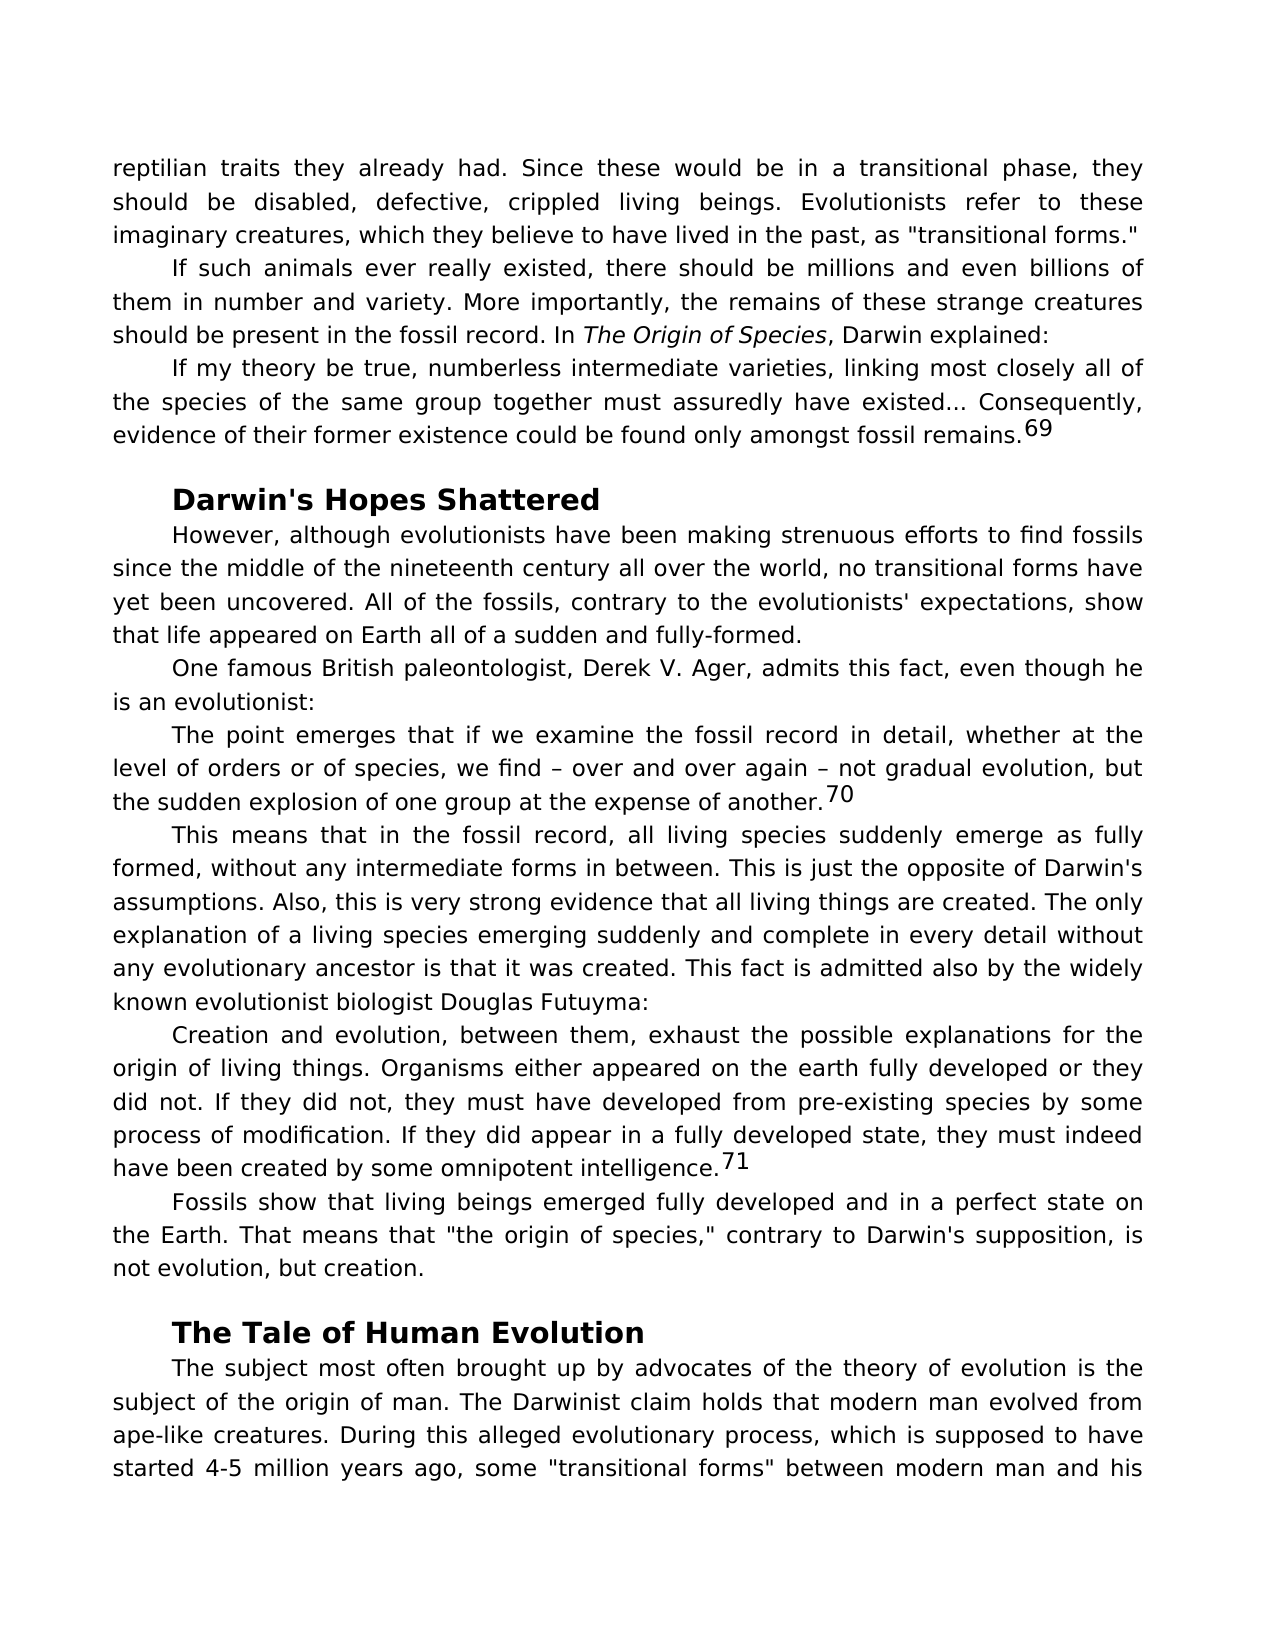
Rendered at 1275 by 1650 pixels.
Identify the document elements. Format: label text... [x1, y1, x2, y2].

text The Tale of Human Evolution [112, 1317, 1145, 1350]
text Darwin's Hopes Shattered [112, 483, 1145, 517]
text Fossils show that living beings emerged fully developed and in a perfect state on the Earth. That means that "the origin of species," contrary to Darwin's supposition, is not evolution, but creation. [112, 1183, 1145, 1283]
text reptilian traits they already had. Since these would be in a transitional phase, they should be disabled, defective, crippled living beings. Evolutionists refer to these imaginary creatures, which they believe to have lived in the past, as "transitional forms." [112, 150, 1145, 250]
text This means that in the fossil record, all living species suddenly emerge as fully formed, without any intermediate forms in between. This is just the opposite of Darwin's assumptions. Also, this is very strong evidence that all living things are created. The only explanation of a living species emerging suddenly and complete in every detail without any evolutionary ancestor is that it was created. This fact is admitted also by the widely known evolutionist biologist Douglas Futuyma: [112, 817, 1145, 1017]
text If such animals ever really existed, there should be millions and even billions of them in number and variety. More importantly, the remains of these strange creatures should be present in the fossil record. In The Origin of Species, Darwin explained: [112, 250, 1145, 350]
text The subject most often brought up by advocates of the theory of evolution is the subject of the origin of man. The Darwinist claim holds that modern man evolved from ape-like creatures. During this alleged evolutionary process, which is supposed to have started 4-5 million years ago, some "transitional forms" between modern man and his [112, 1350, 1145, 1483]
text Creation and evolution, between them, exhaust the possible explanations for the origin of living things. Organisms either appeared on the earth fully developed or they did not. If they did not, they must have developed from pre-existing species by some process of modification. If they did appear in a fully developed state, they must indeed have been created by some omnipotent intelligence.71 [112, 1017, 1145, 1183]
text However, although evolutionists have been making strenuous efforts to find fossils since the middle of the nineteenth century all over the world, no transitional forms have yet been uncovered. All of the fossils, contrary to the evolutionists' expectations, show that life appeared on Earth all of a sudden and fully-formed. [112, 517, 1145, 650]
text If my theory be true, numberless intermediate varieties, linking most closely all of the species of the same group together must assuredly have existed... Consequently, evidence of their former existence could be found only amongst fossil remains.69 [112, 350, 1145, 450]
text One famous British paleontologist, Derek V. Ager, admits this fact, even though he is an evolutionist: [112, 650, 1145, 717]
text The point emerges that if we examine the fossil record in detail, whether at the level of orders or of species, we find – over and over again – not gradual evolution, but the sudden explosion of one group at the expense of another.70 [112, 717, 1145, 817]
